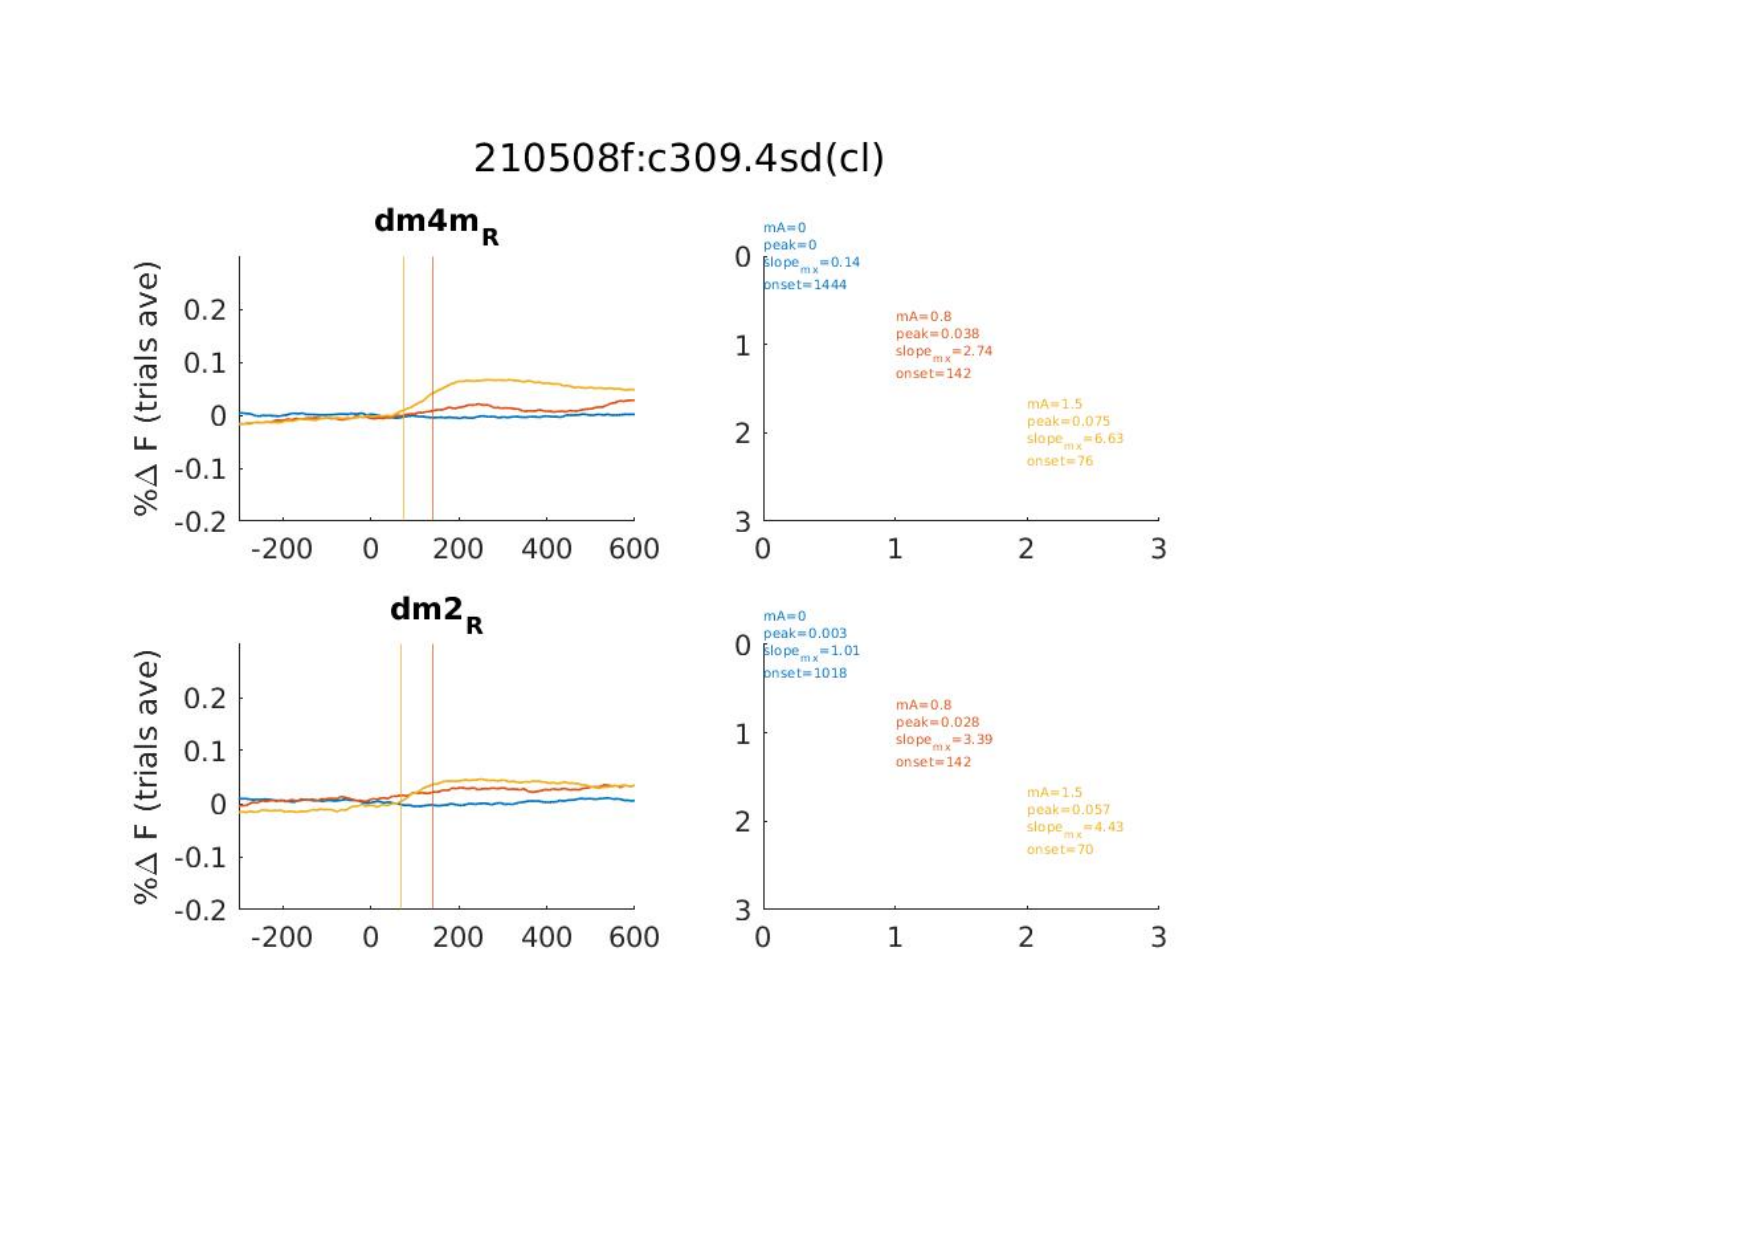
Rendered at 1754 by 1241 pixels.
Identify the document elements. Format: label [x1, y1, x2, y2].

picture [84, 121, 1275, 1000]
